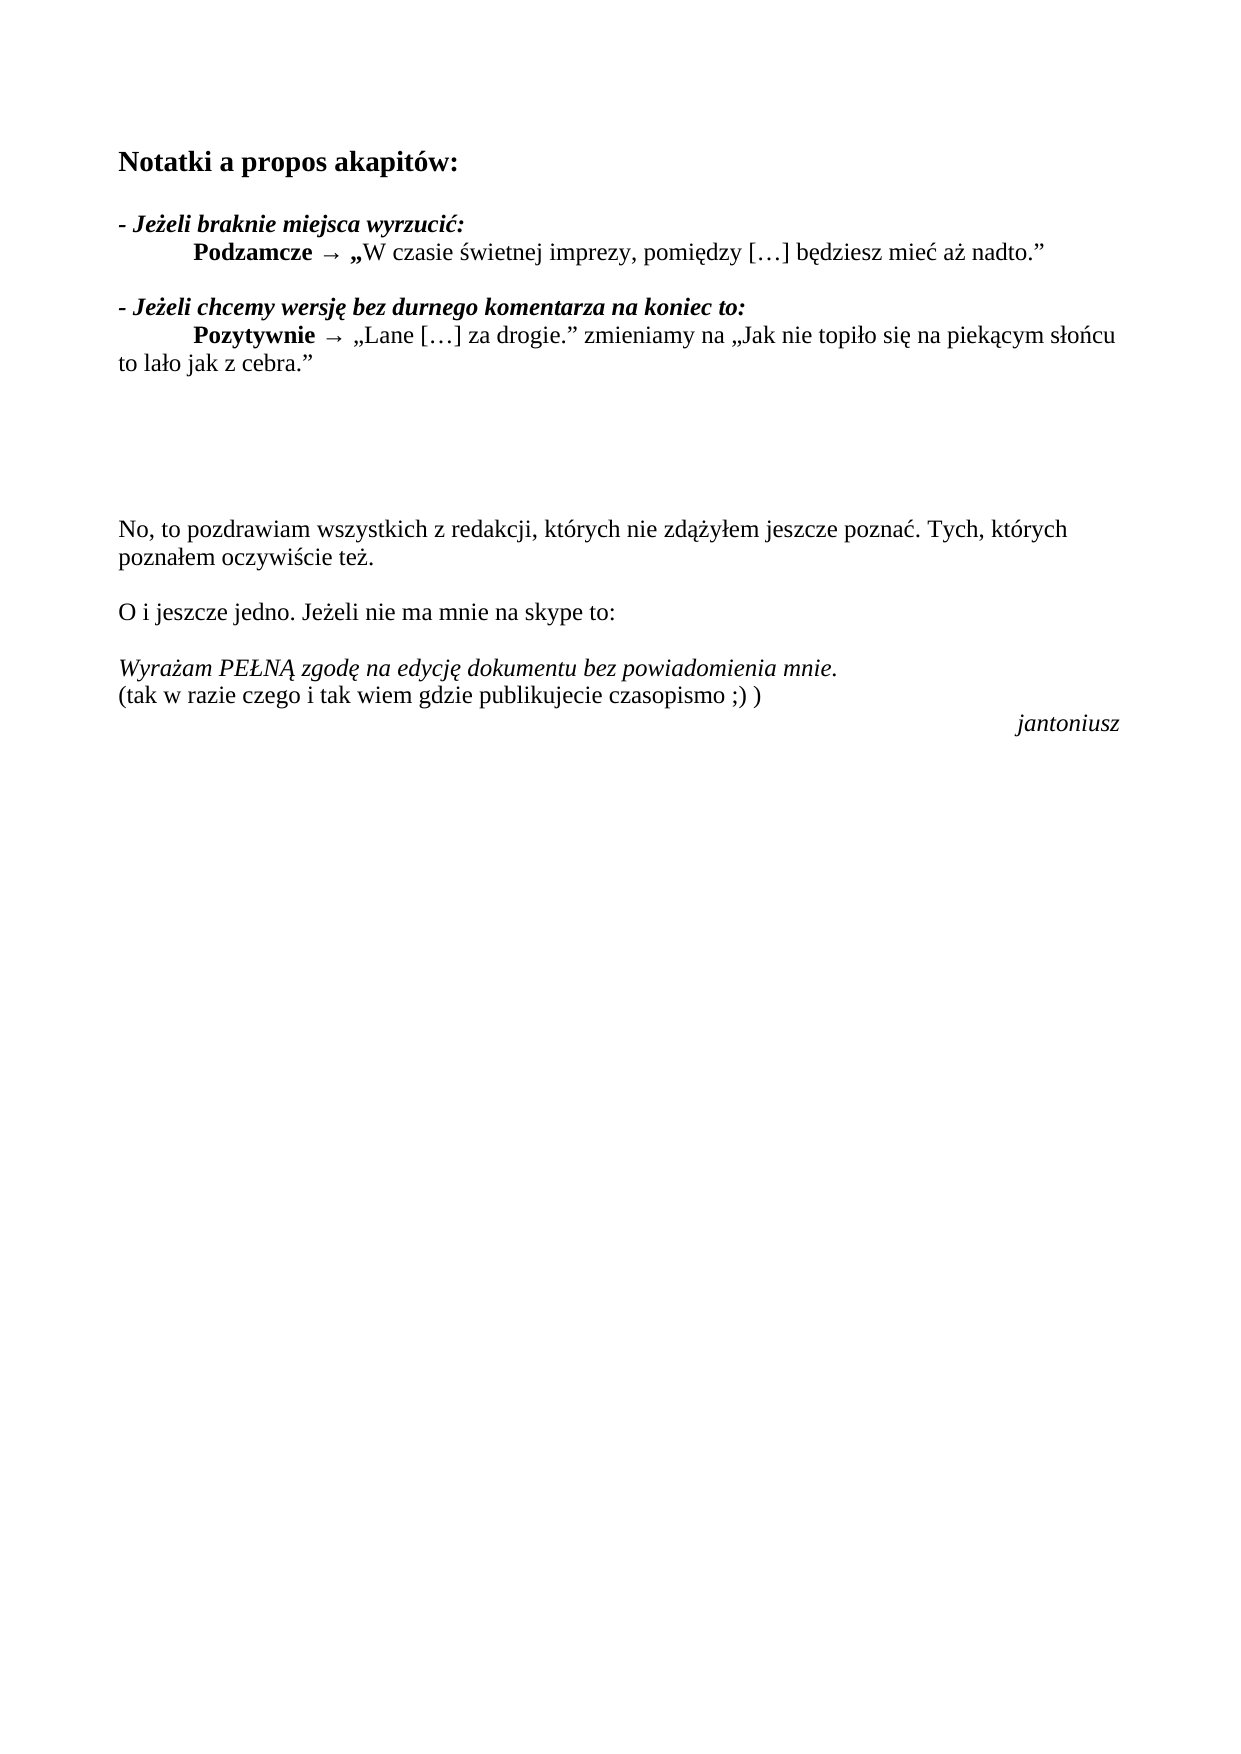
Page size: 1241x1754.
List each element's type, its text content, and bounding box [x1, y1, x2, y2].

text jantoniusz [118, 709, 1122, 737]
text O i jeszcze jedno. Jeżeli nie ma mnie na skype to: [118, 598, 1122, 626]
text (tak w razie czego i tak wiem gdzie publikujecie czasopismo ;) ) [118, 681, 1122, 709]
text No, to pozdrawiam wszystkich z redakcji, których nie zdążyłem jeszcze poznać. Tych, których poznałem oczywiście też. [118, 515, 1122, 571]
text Notatki a propos akapitów: [118, 146, 1122, 178]
text - Jeżeli braknie miejsca wyrzucić: [118, 210, 1122, 238]
text Podzamcze → „W czasie świetnej imprezy, pomiędzy […] będziesz mieć aż nadto.” [118, 238, 1122, 266]
text Wyrażam PEŁNĄ zgodę na edycję dokumentu bez powiadomienia mnie. [118, 654, 1122, 681]
text Pozytywnie → „Lane […] za drogie.” zmieniamy na „Jak nie topiło się na piekącym słońcu to lało jak z cebra.” [118, 321, 1122, 377]
text - Jeżeli chcemy wersję bez durnego komentarza na koniec to: [118, 293, 1122, 321]
